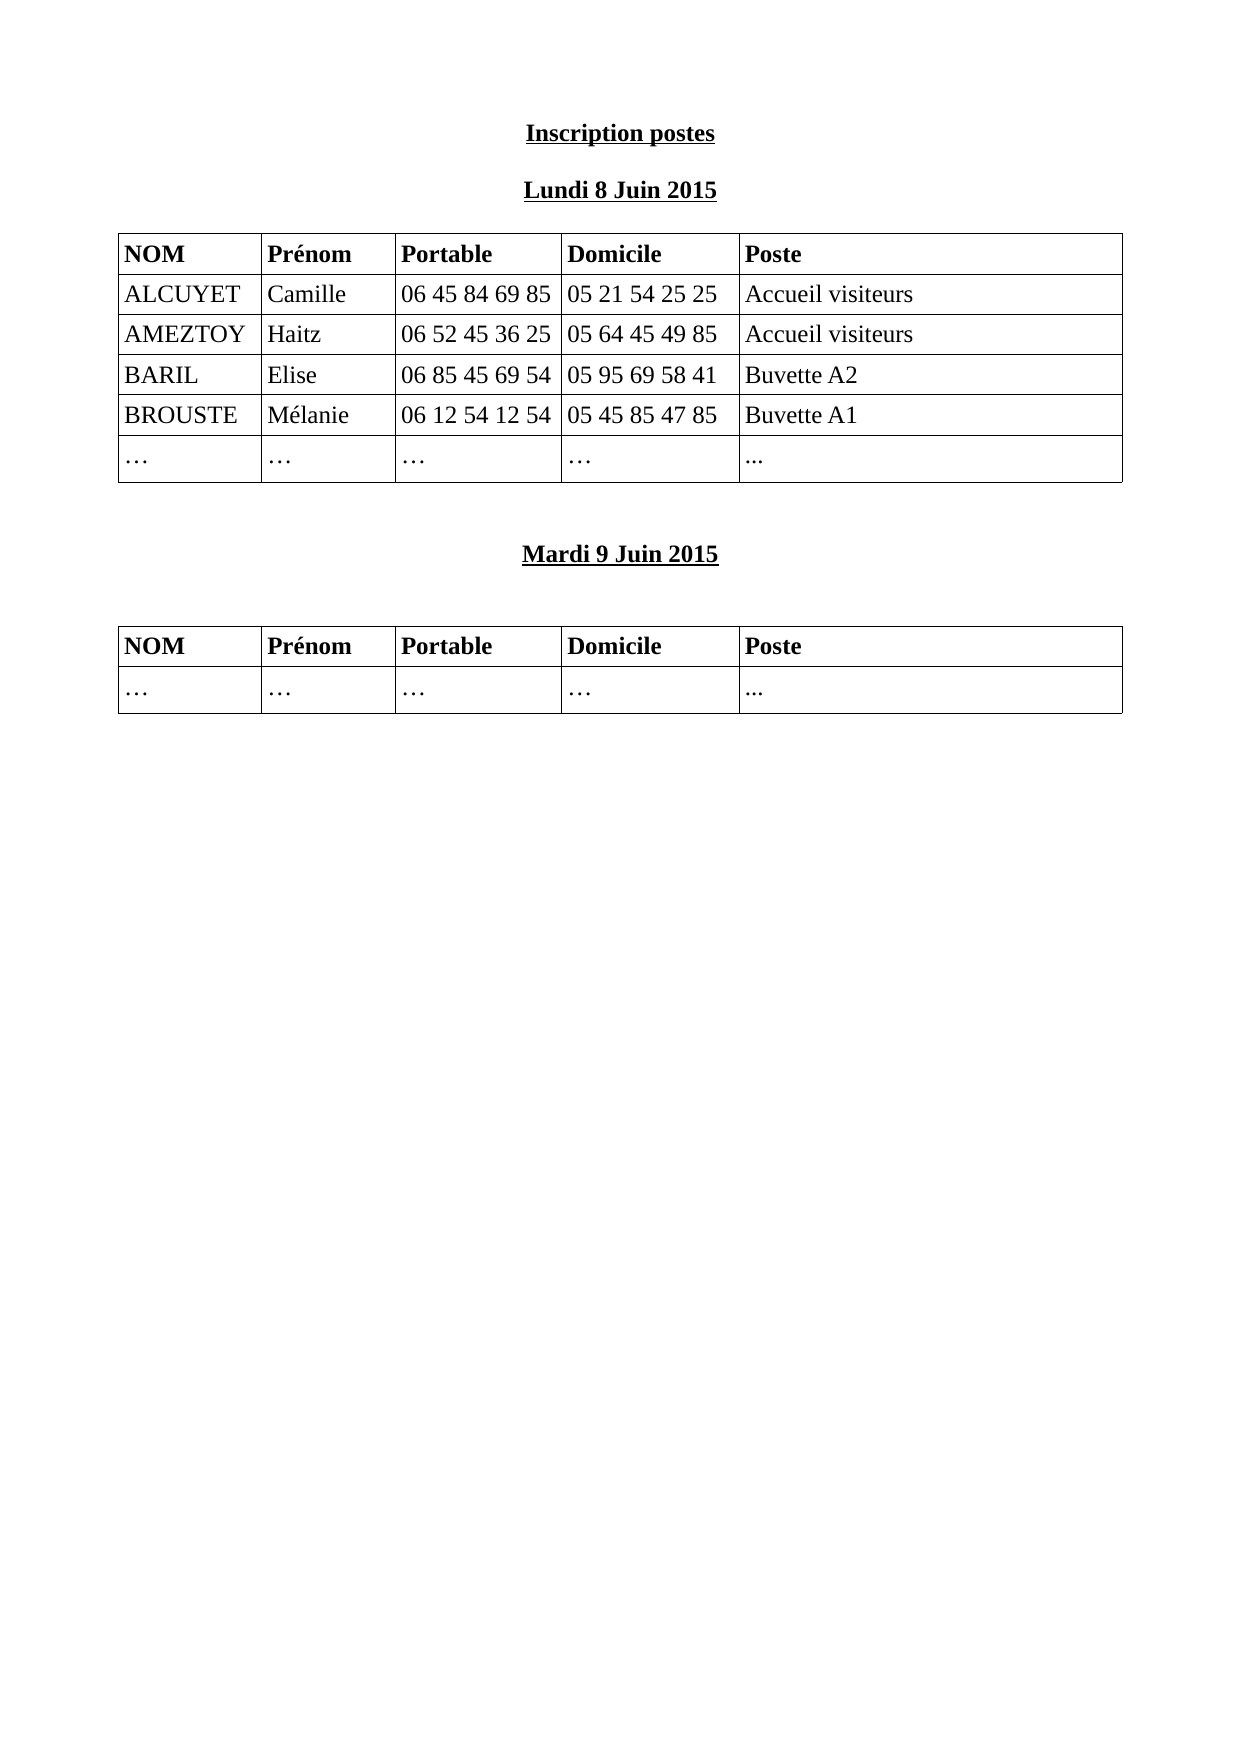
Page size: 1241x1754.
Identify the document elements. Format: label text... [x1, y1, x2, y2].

table_header Portable [396, 234, 561, 273]
table_cell AMEZTOY [119, 315, 261, 354]
table_cell Haitz [262, 315, 395, 354]
table_cell 06 12 54 12 54 [396, 395, 561, 435]
table_header Domicile [562, 234, 739, 273]
table_cell ... [740, 667, 1122, 713]
table_cell ... [740, 436, 1122, 482]
table_cell 05 64 45 49 85 [562, 315, 739, 354]
table_header Poste [740, 234, 1122, 273]
table_cell Accueil visiteurs [740, 315, 1122, 354]
table_cell … [119, 667, 261, 713]
table_cell 05 95 69 58 41 [562, 355, 739, 394]
table_cell 06 85 45 69 54 [396, 355, 561, 394]
table_cell 06 52 45 36 25 [396, 315, 561, 354]
table_header Poste [740, 627, 1122, 666]
table_cell … [396, 436, 561, 482]
table_cell … [119, 436, 261, 482]
table_header Portable [396, 627, 561, 666]
table_cell Mélanie [262, 395, 395, 435]
table_cell BARIL [119, 355, 261, 394]
table_cell … [396, 667, 561, 713]
table_cell Accueil visiteurs [740, 275, 1122, 314]
table_cell ALCUYET [119, 275, 261, 314]
text Lundi 8 Juin 2015 [118, 176, 1122, 204]
table_header Prénom [262, 234, 395, 273]
table_cell Buvette A1 [740, 395, 1122, 435]
table_cell 05 21 54 25 25 [562, 275, 739, 314]
table_header NOM [119, 627, 261, 666]
text Mardi 9 Juin 2015 [118, 539, 1122, 568]
table_cell Camille [262, 275, 395, 314]
table_cell … [562, 667, 739, 713]
table_cell BROUSTE [119, 395, 261, 435]
table_cell 05 45 85 47 85 [562, 395, 739, 435]
table_cell … [562, 436, 739, 482]
table_cell Buvette A2 [740, 355, 1122, 394]
table_cell … [262, 667, 395, 713]
table_header Prénom [262, 627, 395, 666]
table_cell Elise [262, 355, 395, 394]
table_header NOM [119, 234, 261, 273]
table_cell 06 45 84 69 85 [396, 275, 561, 314]
table_header Domicile [562, 627, 739, 666]
table_cell … [262, 436, 395, 482]
text Inscription postes [118, 118, 1122, 147]
